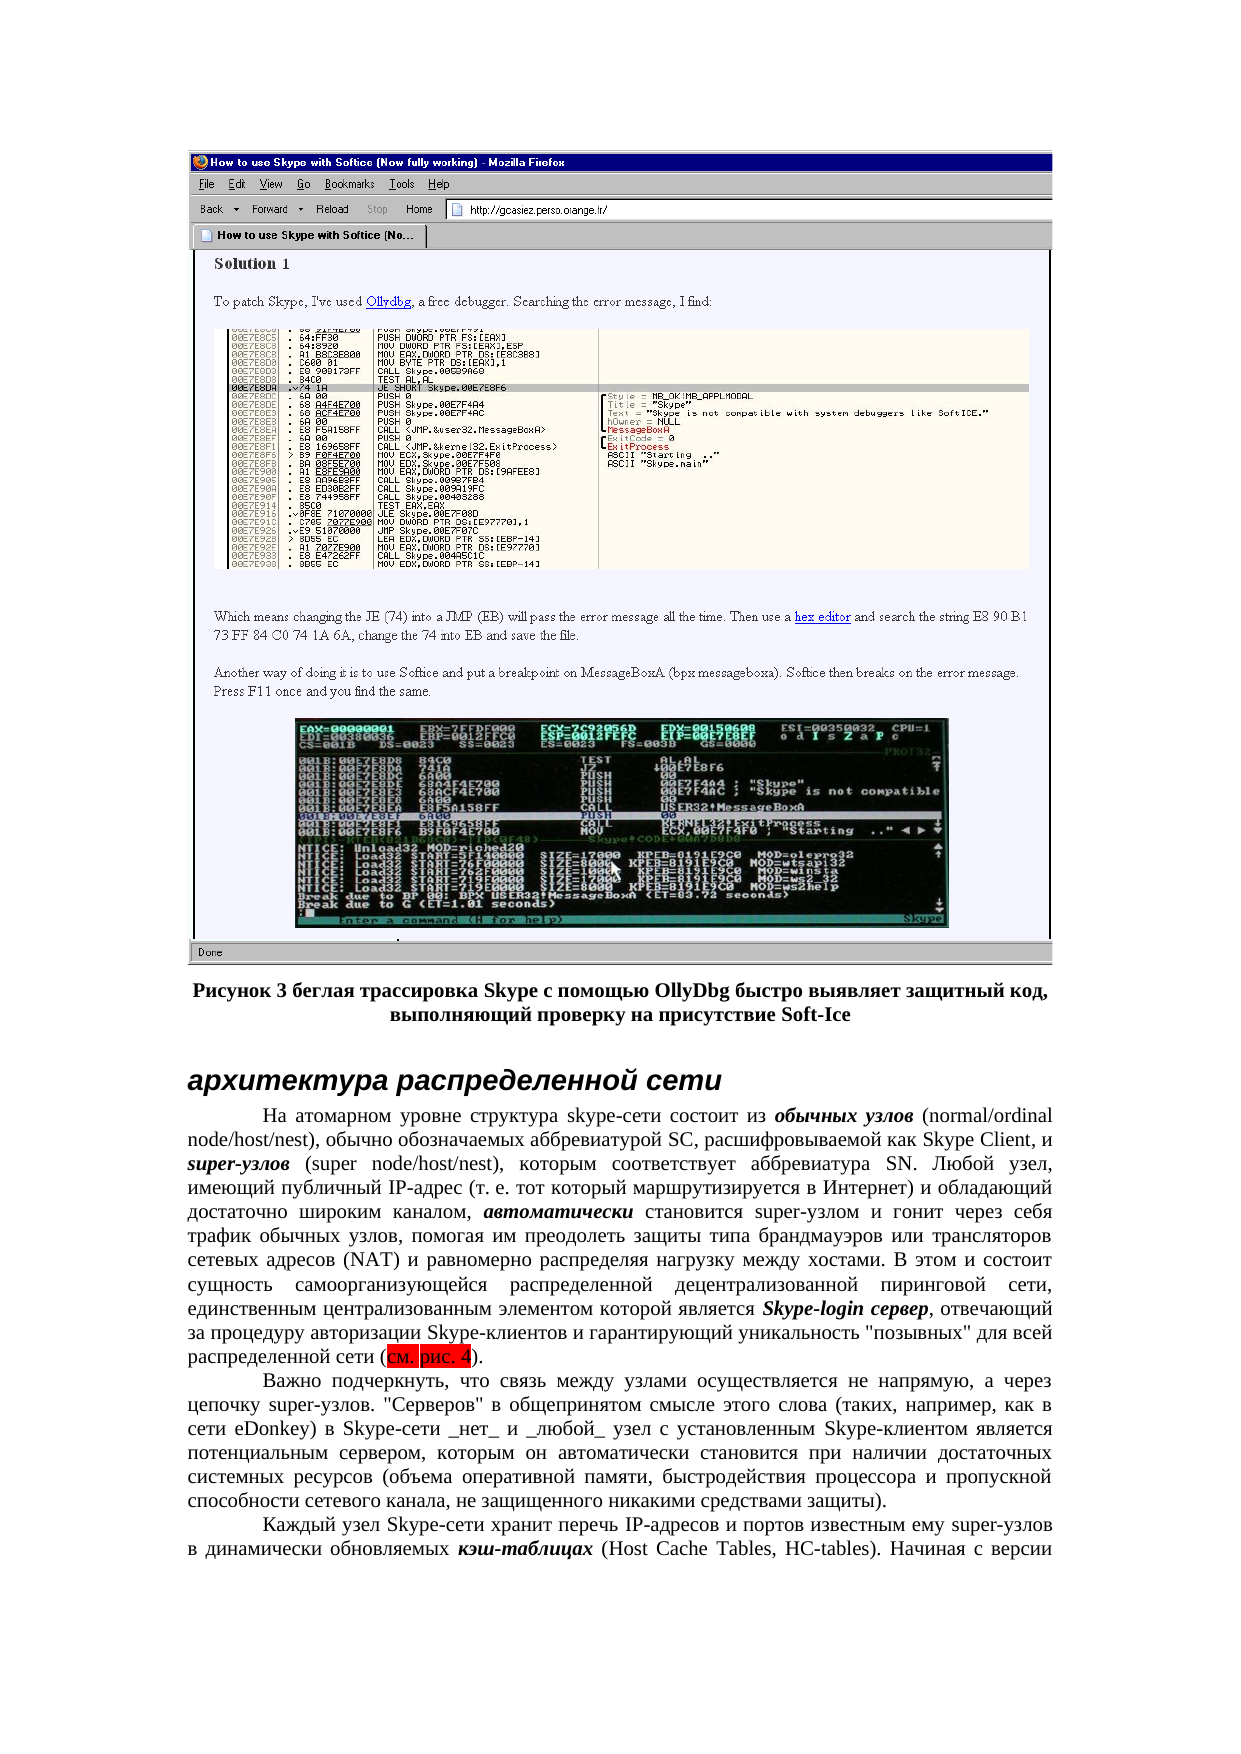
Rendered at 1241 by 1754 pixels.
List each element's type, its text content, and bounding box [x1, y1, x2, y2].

picture [187, 150, 1053, 965]
text Важно подчеркнуть, что связь между узлами осуществляется не напрямую, а через цепочку super-узлов. "Серверов" в общепринятом смысле этого слова (таких, например, как в сети eDonkey) в Skype-сети _нет_ и _любой_ узел с установленным Skype-клиентом является потенциальным сервером, которым он автоматически становится при наличии достаточных системных ресурсов (объема оперативной памяти, быстродействия процессора и пропускной способности сетевого канала, не защищенного никакими средствами защиты). [187, 1368, 1053, 1512]
text Каждый узел Skype-сети хранит перечь IP-адресов и портов известным ему super-узлов в динамически обновляемых кэш-таблицах (Host Cache Tables, HC-tables). Начиная с версии [187, 1512, 1053, 1560]
text Рисунок 3 беглая трассировка Skype с помощью OllyDbg быстро выявляет защитный код, выполняющий проверку на присутствие Soft-Ice [187, 978, 1053, 1026]
subtitle архитектура распределенной сети [187, 1063, 1053, 1097]
text На атомарном уровне структура skype-сети состоит из обычных узлов (normal/ordinal node/host/nest), обычно обозначаемых аббревиатурой SC, расшифровываемой как Skype Client, и super-узлов (super node/host/nest), которым соответствует аббревиатура SN. Любой узел, имеющий публичный IP-адрес (т. е. тот который маршрутизируется в Интернет) и обладающий достаточно широким каналом, автоматически становится super-узлом и гонит через себя трафик обычных узлов, помогая им преодолеть защиты типа брандмауэров или трансляторов сетевых адресов (NAT) и равномерно распределяя нагрузку между хостами. В этом и состоит сущность самоорганизующейся распределенной децентрализованной пиринговой сети, единственным централизованным элементом которой является Skype-login сервер, отвечающий за процедуру авторизации Skype-клиентов и гарантирующий уникальность "позывных" для всей распределенной сети (см. рис. 4). [187, 1103, 1053, 1368]
